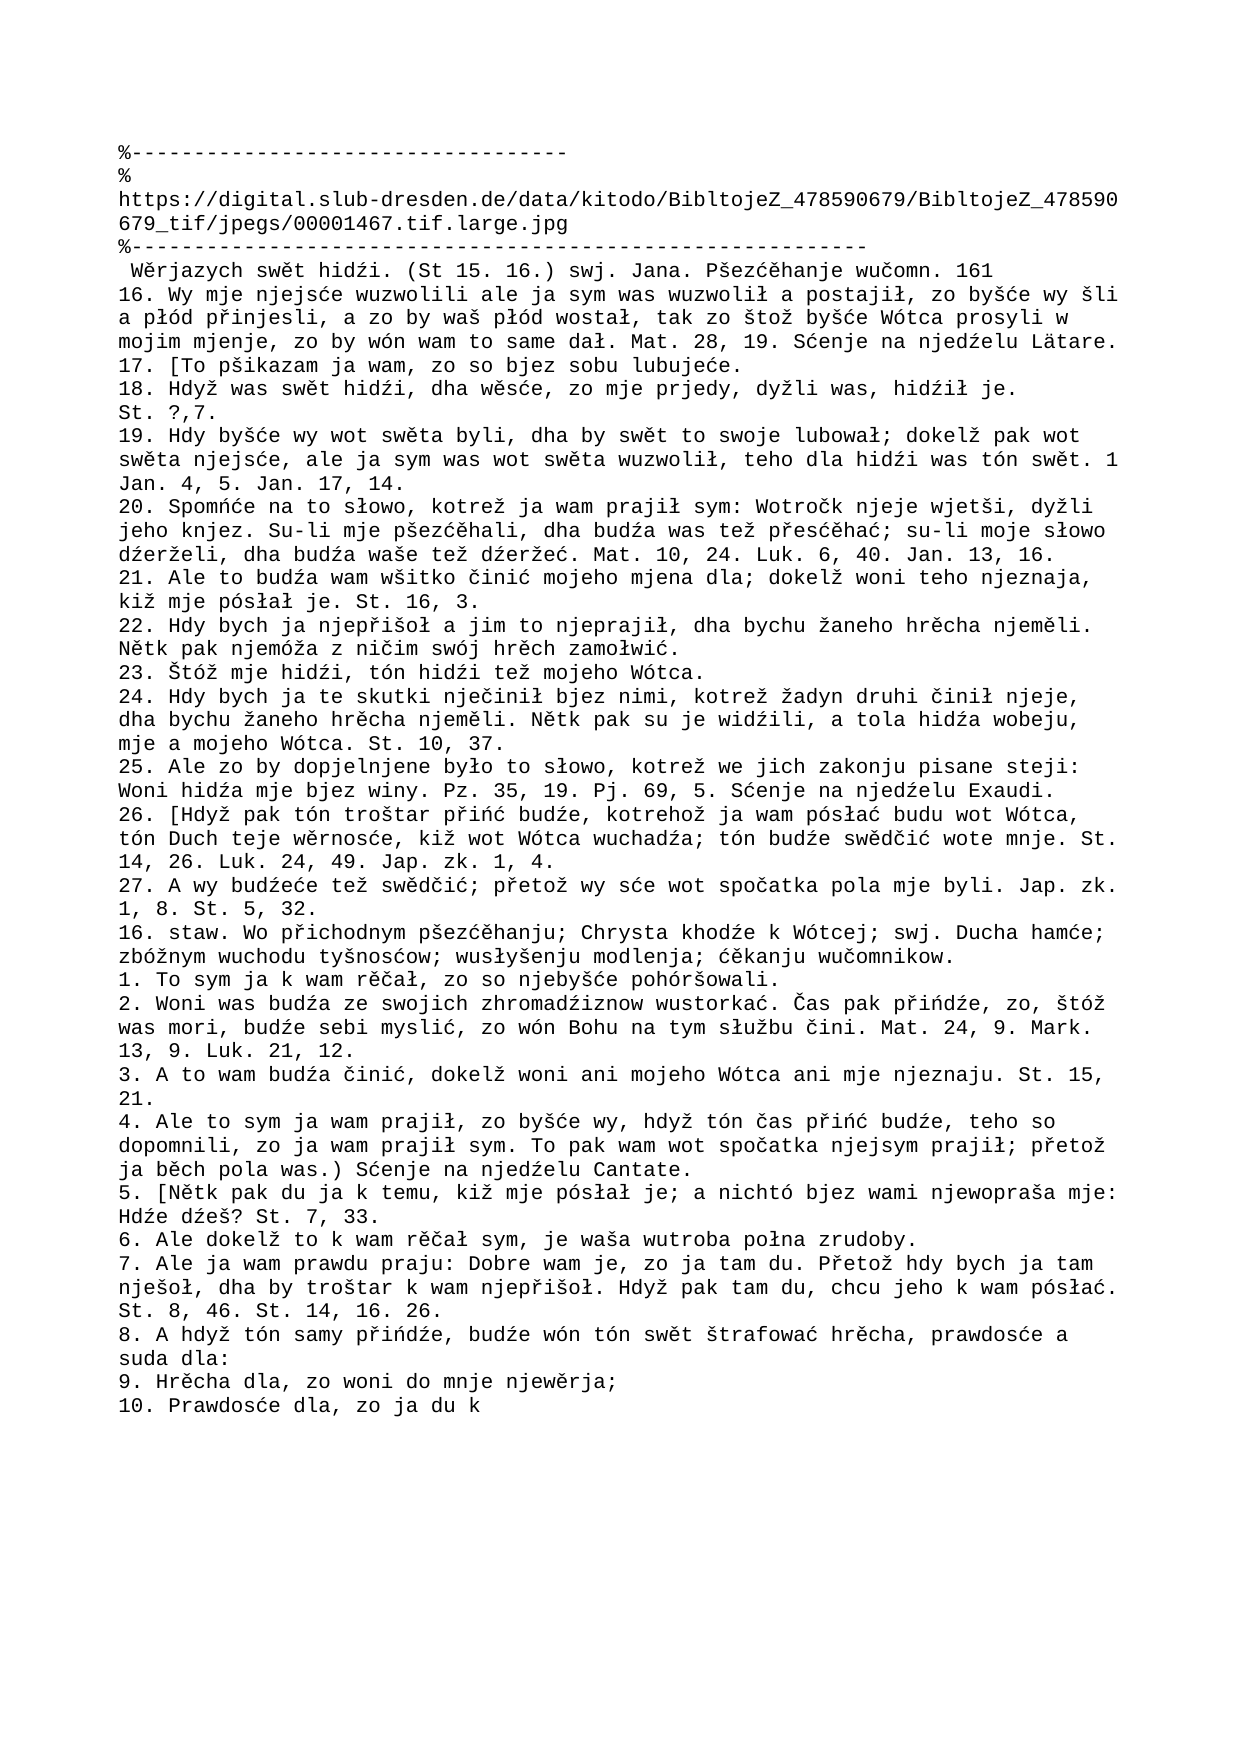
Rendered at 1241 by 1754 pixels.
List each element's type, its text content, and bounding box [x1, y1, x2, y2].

text 23. Štóž mje hidźi, tón hidźi tež mojeho Wótca. [118, 662, 1122, 686]
text 7. Ale ja wam prawdu praju: Dobre wam je, zo ja tam du. Přetož hdy bych ja tam nješoł, dha by troštar k wam njepřišoł. Hdyž pak tam du, chcu jeho k wam pósłać. St. 8, 46. St. 14, 16. 26. [118, 1253, 1122, 1324]
text 3. A to wam budźa činić, dokelž woni ani mojeho Wótca ani mje njeznaju. St. 15, 21. [118, 1064, 1122, 1111]
text 21. Ale to budźa wam wšitko činić mojeho mjena dla; dokelž woni teho njeznaja, kiž mje pósłał je. St. 16, 3. [118, 567, 1122, 615]
text 25. Ale zo by dopjelnjene było to słowo, kotrež we jich zakonju pisane steji: Woni hidźa mje bjez winy. Pz. 35, 19. Pj. 69, 5. Sćenje na njedźelu Exaudi. [118, 757, 1122, 804]
text 16. Wy mje njejsće wuzwolili ale ja sym was wuzwolił a postajił, zo byšće wy šli a płód přinjesli, a zo by waš płód wostał, tak zo štož byšće Wótca prosyli w mojim mjenje, zo by wón wam to same dał. Mat. 28, 19. Sćenje na njedźelu Lätare. [118, 284, 1122, 354]
text 22. Hdy bych ja njepřišoł a jim to njeprajił, dha bychu žaneho hrěcha njeměli. Nětk pak njemóža z ničim swój hrěch zamołwić. [118, 615, 1122, 662]
text 24. Hdy bych ja te skutki nječinił bjez nimi, kotrež žadyn druhi činił njeje, dha bychu žaneho hrěcha njeměli. Nětk pak su je widźili, a tola hidźa wobeju, mje a mojeho Wótca. St. 10, 37. [118, 686, 1122, 757]
text %----------------------------------------------------------- [118, 236, 1122, 260]
text 9. Hrěcha dla, zo woni do mnje njewěrja; [118, 1371, 1122, 1395]
text Wěrjazych swět hidźi. (St 15. 16.) swj. Jana. Pšezćěhanje wučomn. 161 [118, 260, 1122, 284]
text 8. A hdyž tón samy přińdźe, budźe wón tón swět štrafować hrěcha, prawdosće a suda dla: [118, 1324, 1122, 1371]
text 18. Hdyž was swět hidźi, dha wěsće, zo mje prjedy, dyžli was, hidźił je. St. ?,7. [118, 378, 1122, 426]
text 27. A wy budźeće tež swědčić; přetož wy sće wot spočatka pola mje byli. Jap. zk. 1, 8. St. 5, 32. [118, 875, 1122, 922]
text % https://digital.slub-dresden.de/data/kitodo/BibltojeZ_478590679/BibltojeZ_478590679_tif/jpegs/00001467.tif.large.jpg [118, 165, 1122, 236]
text 1. To sym ja k wam rěčał, zo so njebyšće pohóršowali. [118, 969, 1122, 993]
text 20. Spomńće na to słowo, kotrež ja wam prajił sym: Wotročk njeje wjetši, dyžli jeho knjez. Su-li mje pšezćěhali, dha budźa was tež přesćěhać; su-li moje słowo dźerželi, dha budźa waše tež dźeržeć. Mat. 10, 24. Luk. 6, 40. Jan. 13, 16. [118, 496, 1122, 567]
text 2. Woni was budźa ze swojich zhromadźiznow wustorkać. Čas pak přińdźe, zo, štóž was mori, budźe sebi myslić, zo wón Bohu na tym słužbu čini. Mat. 24, 9. Mark. 13, 9. Luk. 21, 12. [118, 993, 1122, 1064]
text 6. Ale dokelž to k wam rěčał sym, je waša wutroba połna zrudoby. [118, 1229, 1122, 1253]
text 26. [Hdyž pak tón troštar přińć budźe, kotrehož ja wam pósłać budu wot Wótca, tón Duch teje wěrnosće, kiž wot Wótca wuchadźa; tón budźe swědčić wote mnje. St. 14, 26. Luk. 24, 49. Jap. zk. 1, 4. [118, 804, 1122, 875]
text 5. [Nětk pak du ja k temu, kiž mje pósłał je; a nichtó bjez wami njewopraša mje: Hdźe dźeš? St. 7, 33. [118, 1182, 1122, 1229]
text 10. Prawdosće dla, zo ja du k [118, 1395, 1122, 1419]
text 17. [To pšikazam ja wam, zo so bjez sobu lubujeće. [118, 354, 1122, 378]
text %----------------------------------- [118, 142, 1122, 165]
text 19. Hdy byšće wy wot swěta byli, dha by swět to swoje lubował; dokelž pak wot swěta njejsće, ale ja sym was wot swěta wuzwolił, teho dla hidźi was tón swět. 1 Jan. 4, 5. Jan. 17, 14. [118, 426, 1122, 496]
text 16. staw. Wo přichodnym pšezćěhanju; Chrysta khodźe k Wótcej; swj. Ducha hamće; zbóžnym wuchodu tyšnosćow; wusłyšenju modlenja; ćěkanju wučomnikow. [118, 922, 1122, 969]
text 4. Ale to sym ja wam prajił, zo byšće wy, hdyž tón čas přińć budźe, teho so dopomnili, zo ja wam prajił sym. To pak wam wot spočatka njejsym prajił; přetož ja běch pola was.) Sćenje na njedźelu Cantate. [118, 1111, 1122, 1182]
